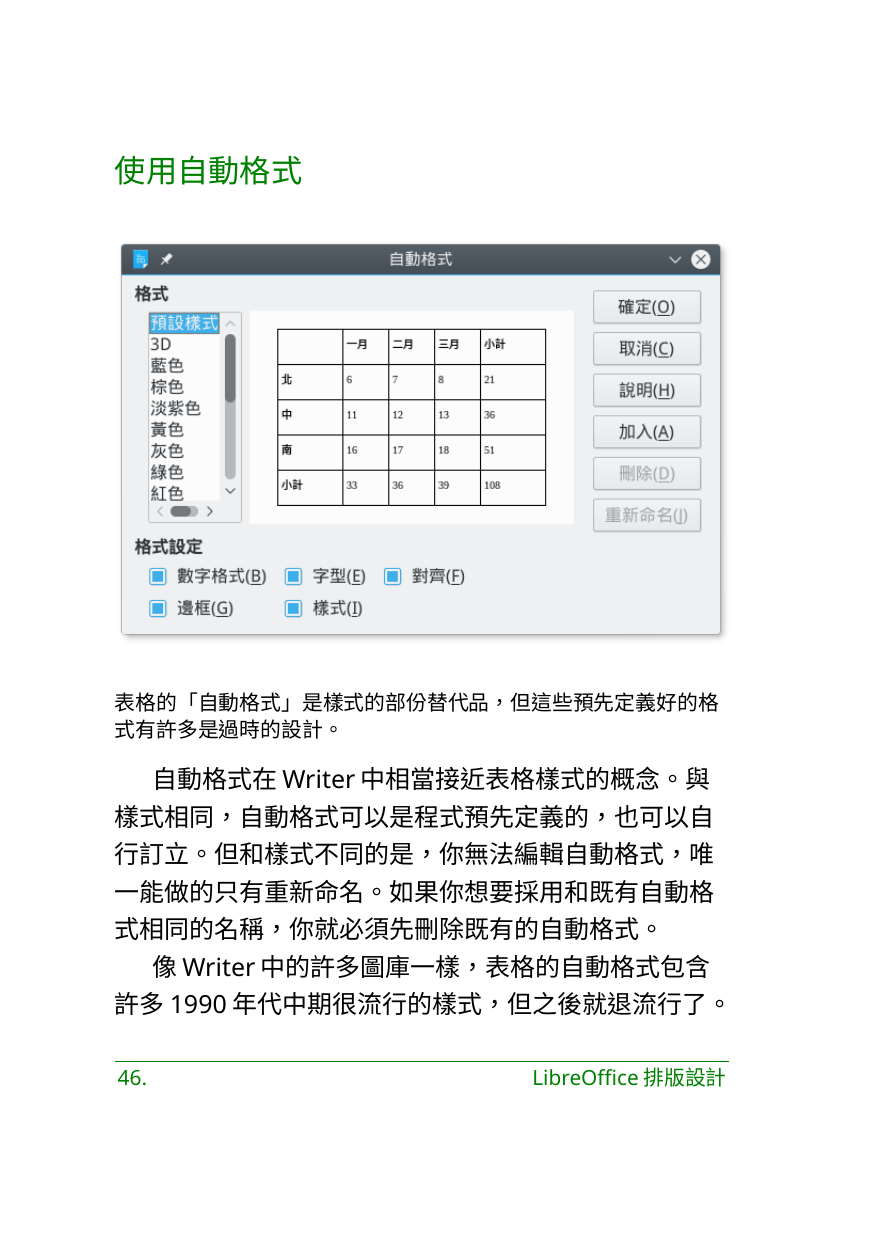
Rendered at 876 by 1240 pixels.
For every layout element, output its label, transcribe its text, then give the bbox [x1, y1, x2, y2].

picture [114, 237, 734, 648]
table_cell 表格的「自動格式」是樣式的部份替代品，但這些預先定義好的格式有許多是過時的設計。 [115, 681, 729, 743]
table_header [115, 207, 729, 237]
text 自動格式在Writer中相當接近表格樣式的概念。與樣式相同，自動格式可以是程式預先定義的，也可以自行訂立。但和樣式不同的是，你無法編輯自動格式，唯一能做的只有重新命名。如果你想要採用和既有自動格式相同的名稱，你就必須先刪除既有的自動格式。 [114, 759, 729, 946]
text 像Writer中的許多圖庫一樣，表格的自動格式包含許多1990年代中期很流行的樣式，但之後就退流行了。在使用彩色的自動格式，或是灰色3D的自動格式前請三思。 [114, 946, 729, 1021]
subtitle 使用自動格式 [114, 146, 729, 191]
table_header [115, 648, 729, 681]
